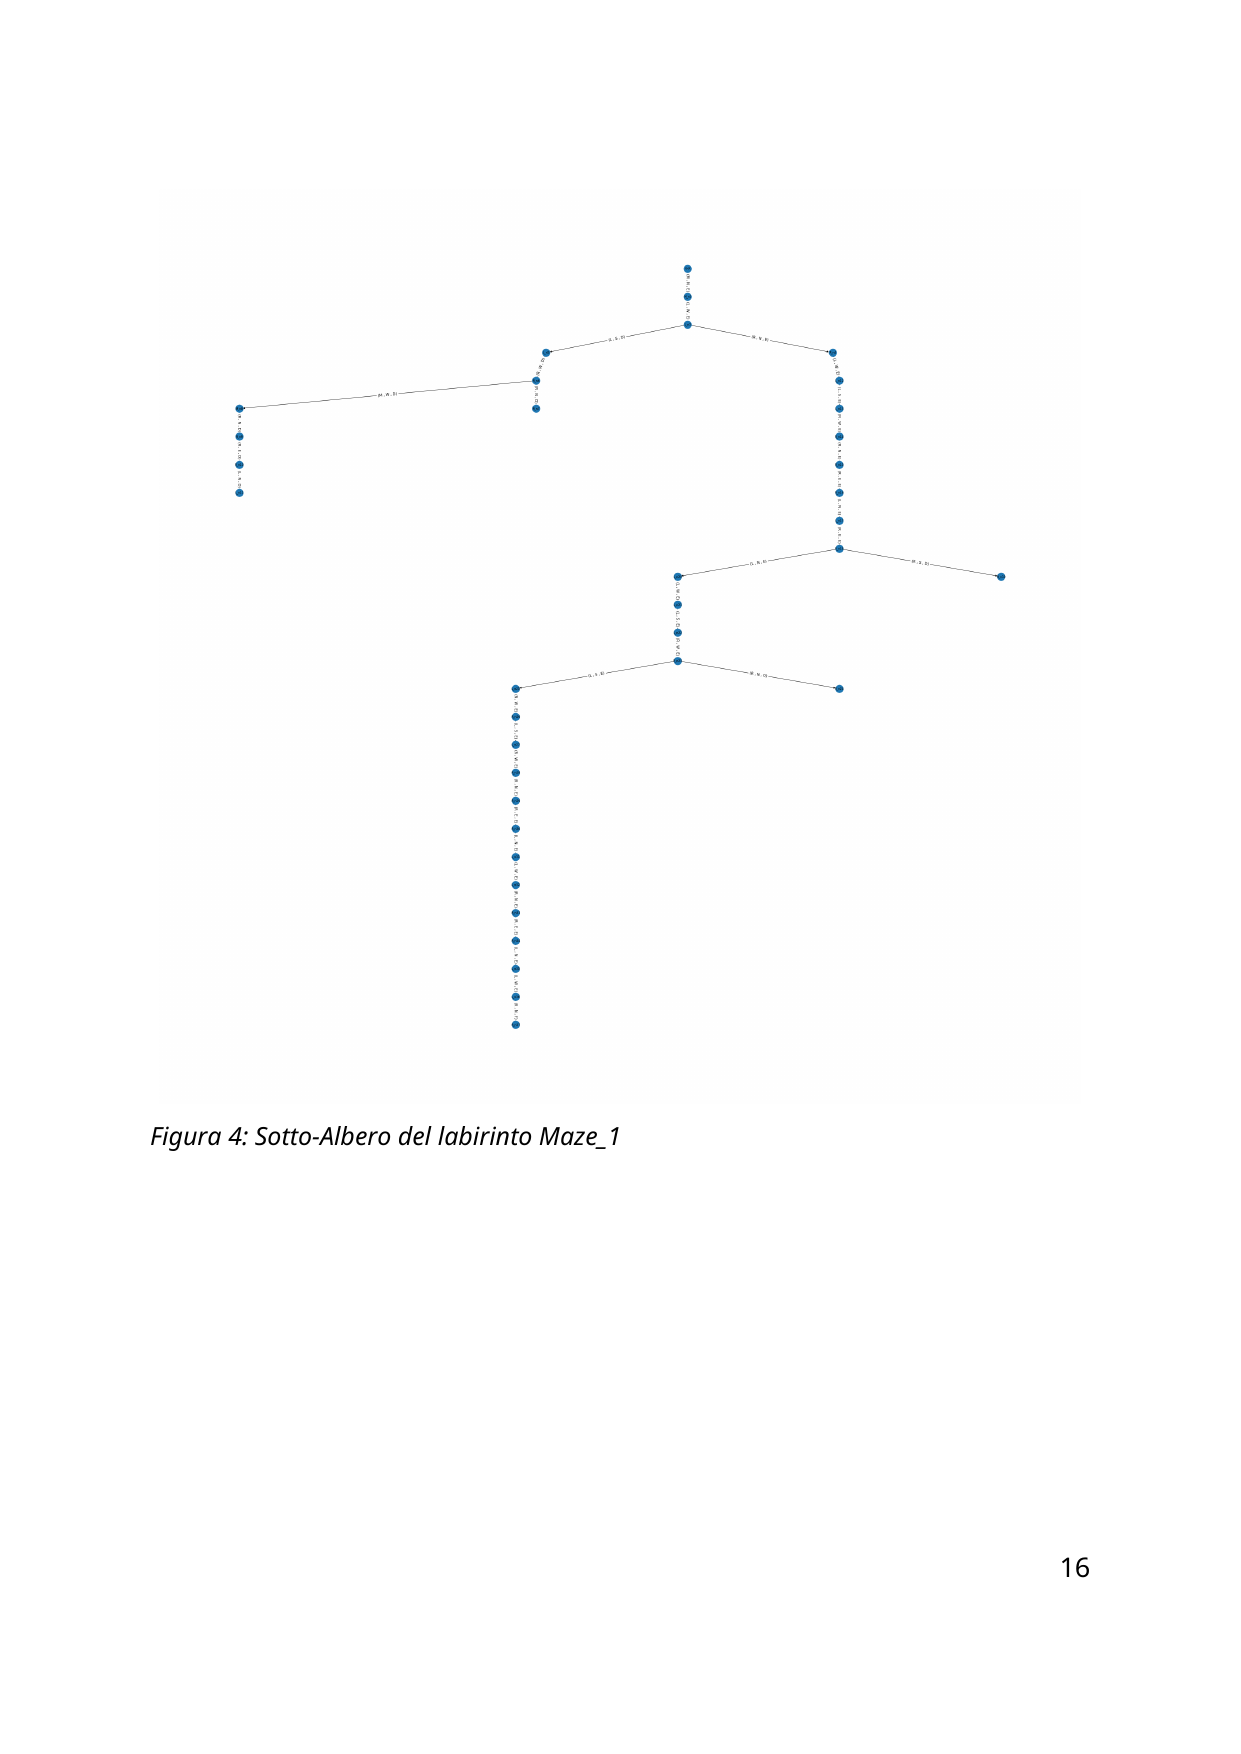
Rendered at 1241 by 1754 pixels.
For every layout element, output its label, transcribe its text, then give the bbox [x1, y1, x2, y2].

text Figura 4: Sotto-Albero del labirinto Maze_1 [150, 190, 1090, 1152]
picture [159, 189, 1081, 1104]
